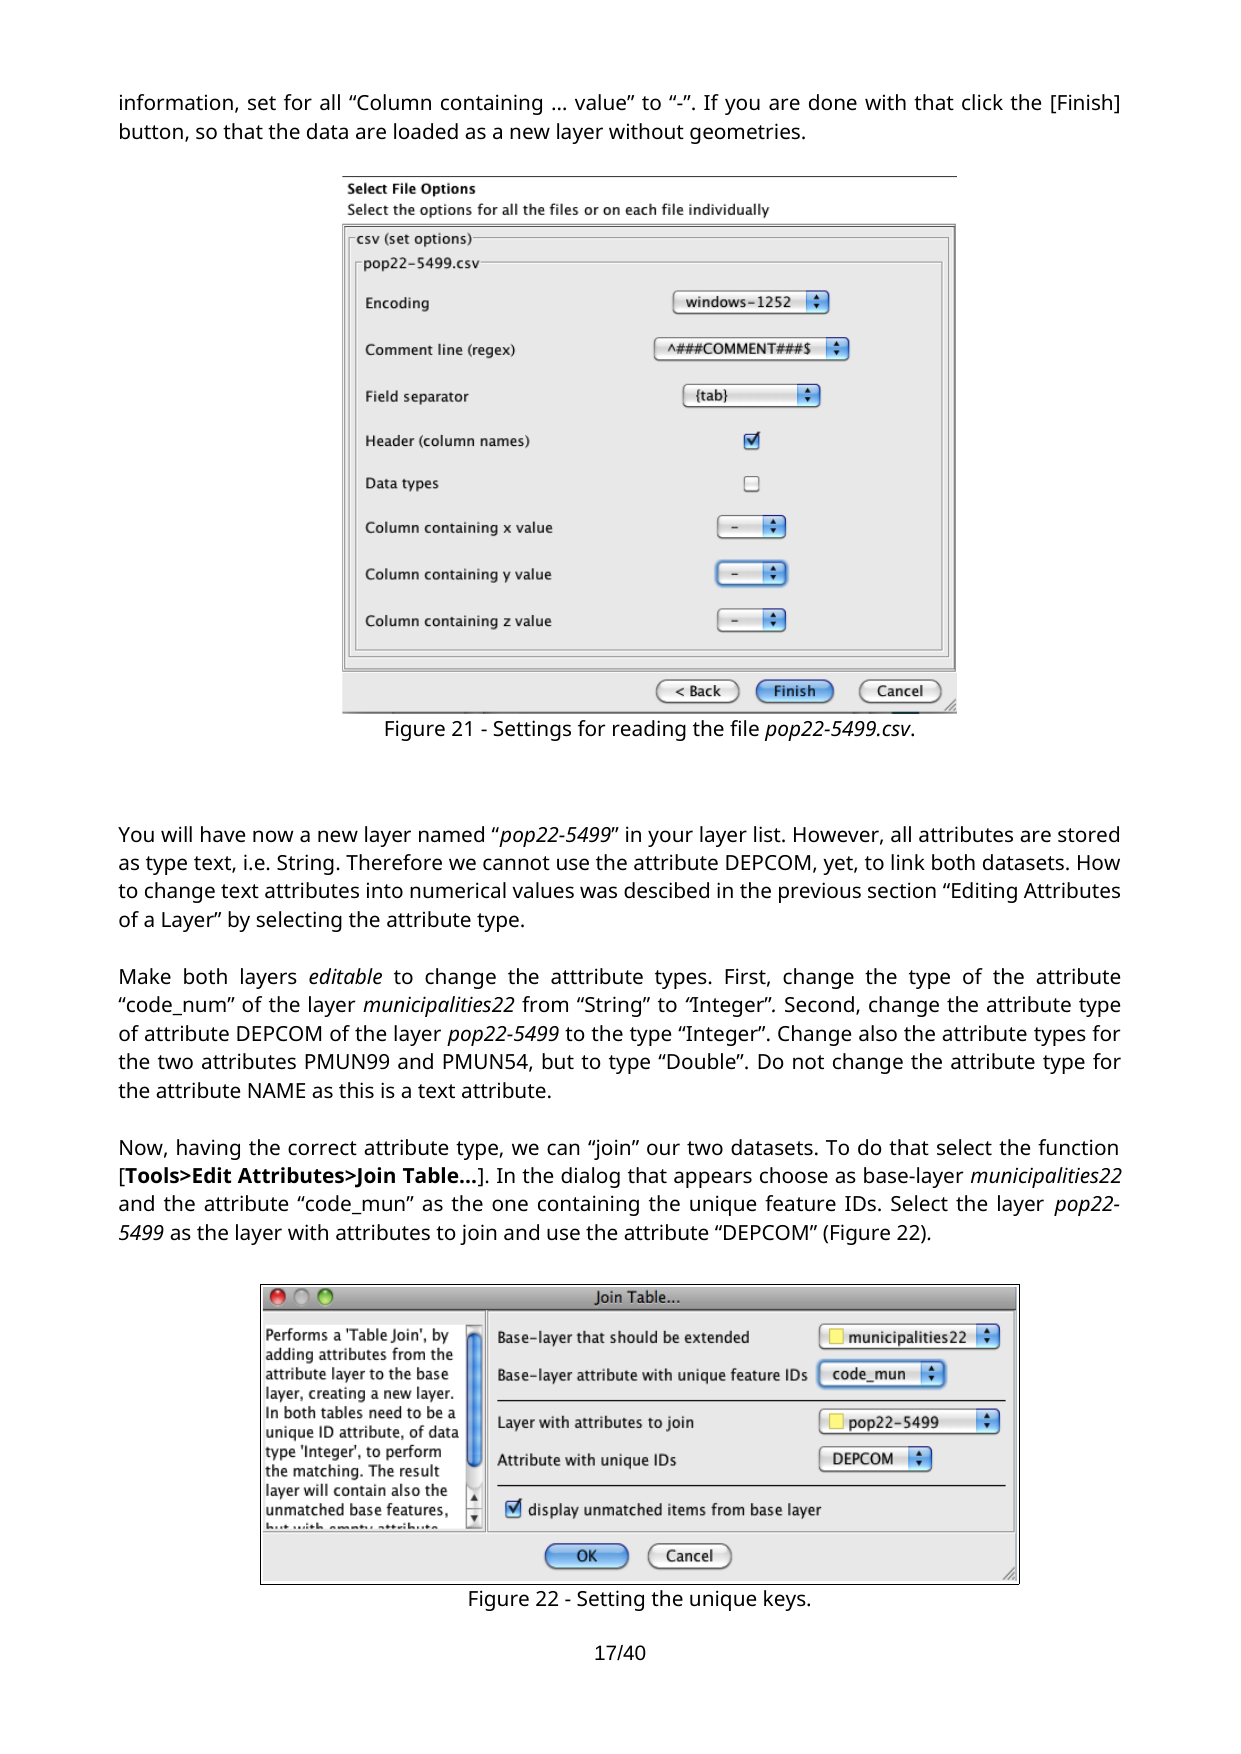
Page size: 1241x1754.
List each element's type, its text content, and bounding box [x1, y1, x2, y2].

picture [262, 1287, 1017, 1581]
text Make both layers editable to change the atttribute types. First, change the type of the attribute “code_num” of the layer municipalities22 from “String” to “Integer”. Second, change the attribute type of attribute DEPCOM of the layer pop22-5499 to the type “Integer”. Change also the attribute types for the two attributes PMUN99 and PMUN54, but to type “Double”. Do not change the attribute type for the attribute NAME as this is a text attribute. [118, 962, 1122, 1104]
text You will have now a new layer named “pop22-5499” in your layer list. However, all attributes are stored as type text, i.e. String. Therefore we cannot use the attribute DEPCOM, yet, to link both datasets. How to change text attributes into numerical values was descibed in the previous section “Editing Attributes of a Layer” by selecting the attribute type. [118, 820, 1122, 933]
text Now, having the correct attribute type, we can “join” our two datasets. To do that select the function [Tools>Edit Attributes>Join Table...]. In the dialog that appears choose as base-layer municipalities22 and the attribute “code_mun” as the one containing the unique feature IDs. Select the layer pop22-5499 as the layer with attributes to join and use the attribute “DEPCOM” (Figure 22). [118, 1133, 1122, 1246]
text Figure - Setting the unique keys. [183, 1296, 1097, 1612]
text Figure - Settings for reading the file pop22-5499.csv. [342, 714, 957, 742]
text information, set for all “Column containing … value” to “-”. If you are done with that click the [Finish] button, so that the data are loaded as a new layer without geometries. [118, 88, 1122, 145]
text [261, 1285, 1019, 1584]
picture [342, 176, 957, 714]
